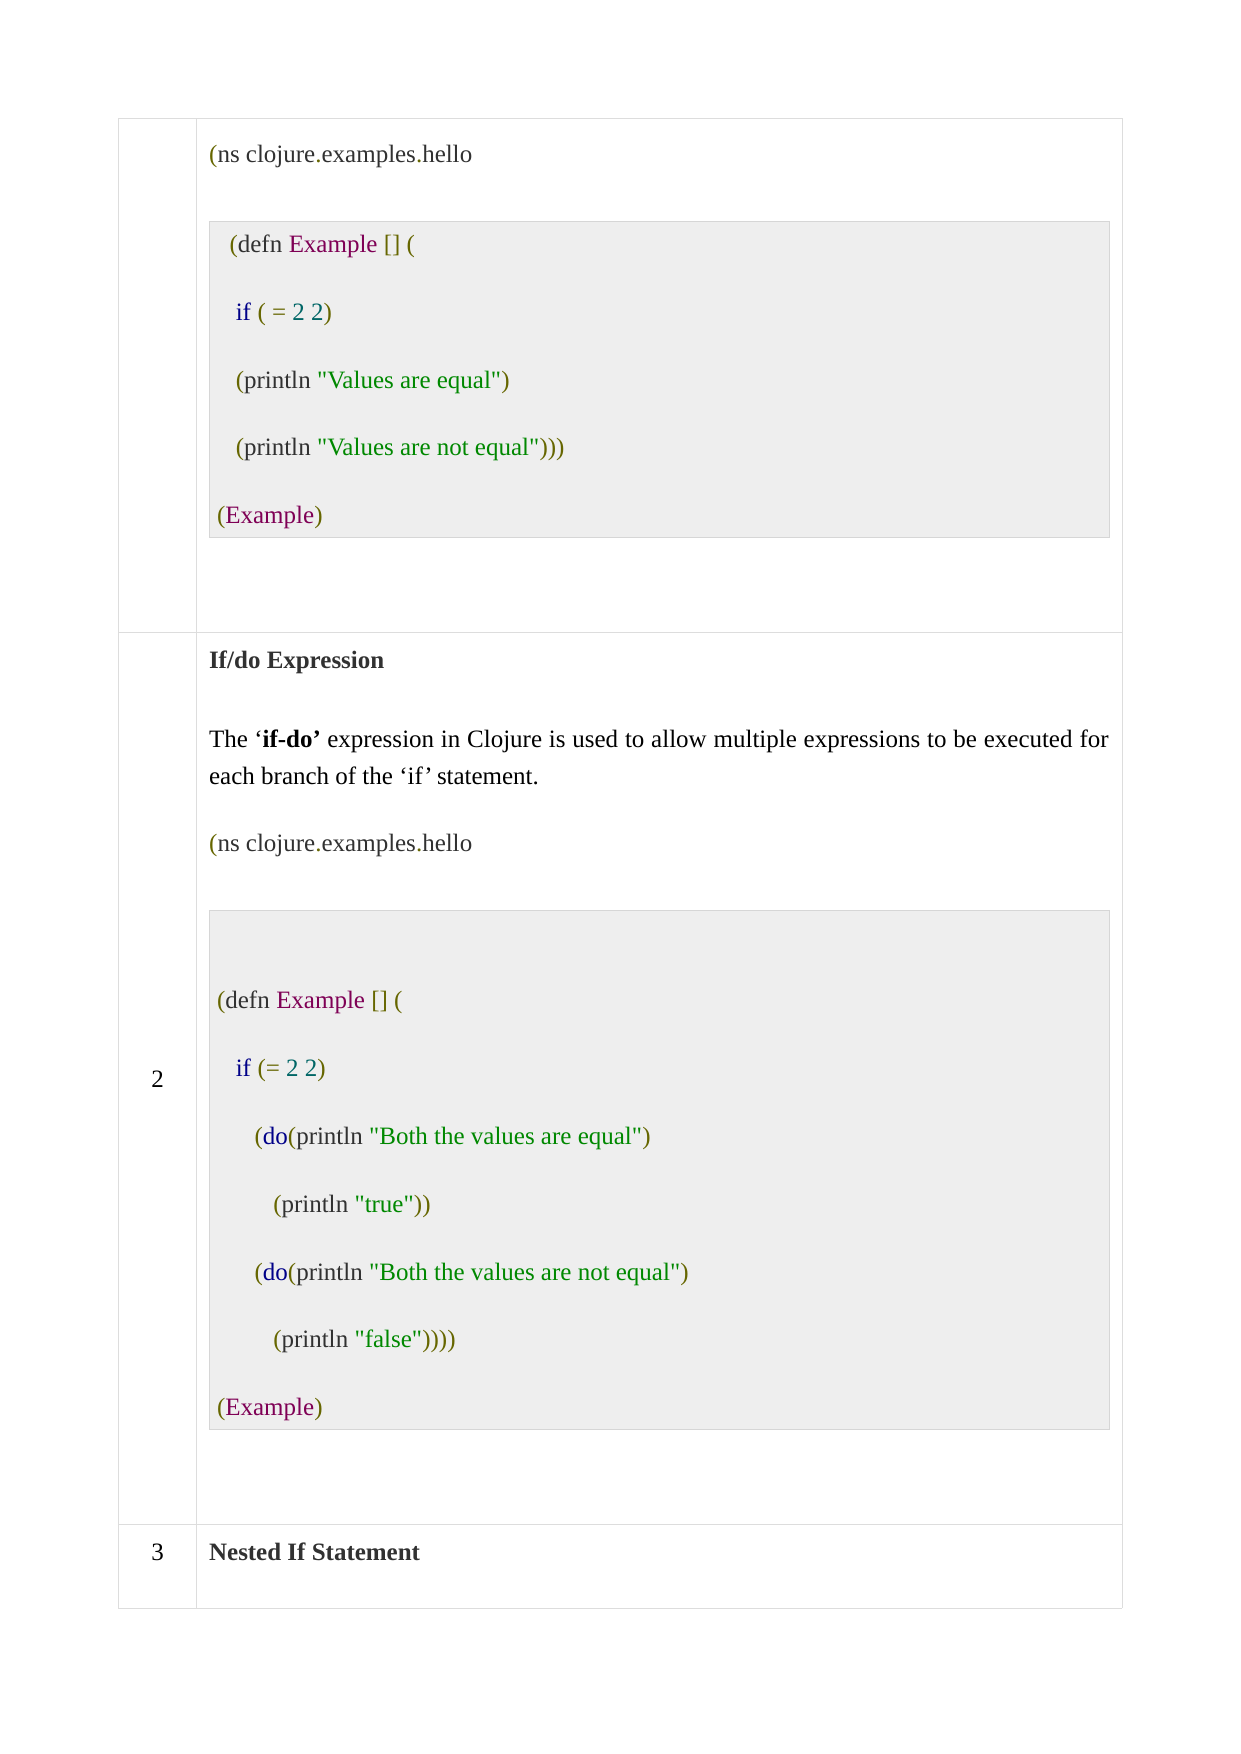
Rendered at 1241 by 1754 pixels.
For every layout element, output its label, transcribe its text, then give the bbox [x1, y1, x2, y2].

table_cell [119, 119, 196, 632]
table_cell (ns clojure.examples.hello (defn Example [] ( if ( = 2 2) (println "Values are equal") (println "Values are not equal"))) (Example) [197, 119, 1122, 632]
table_cell If/do Expression The ‘if-do’ expression in Clojure is used to allow multiple expressions to be executed for each branch of the ‘if’ statement. (ns clojure.examples.hello (defn Example [] ( if (= 2 2) (do(println "Both the values are equal") (println "true")) (do(println "Both the values are not equal") (println "false")))) (Example) [197, 633, 1122, 1524]
table_cell Nested If Statement [197, 1525, 1122, 1607]
table_cell 3 [119, 1525, 196, 1607]
table_cell 2 [119, 633, 196, 1524]
